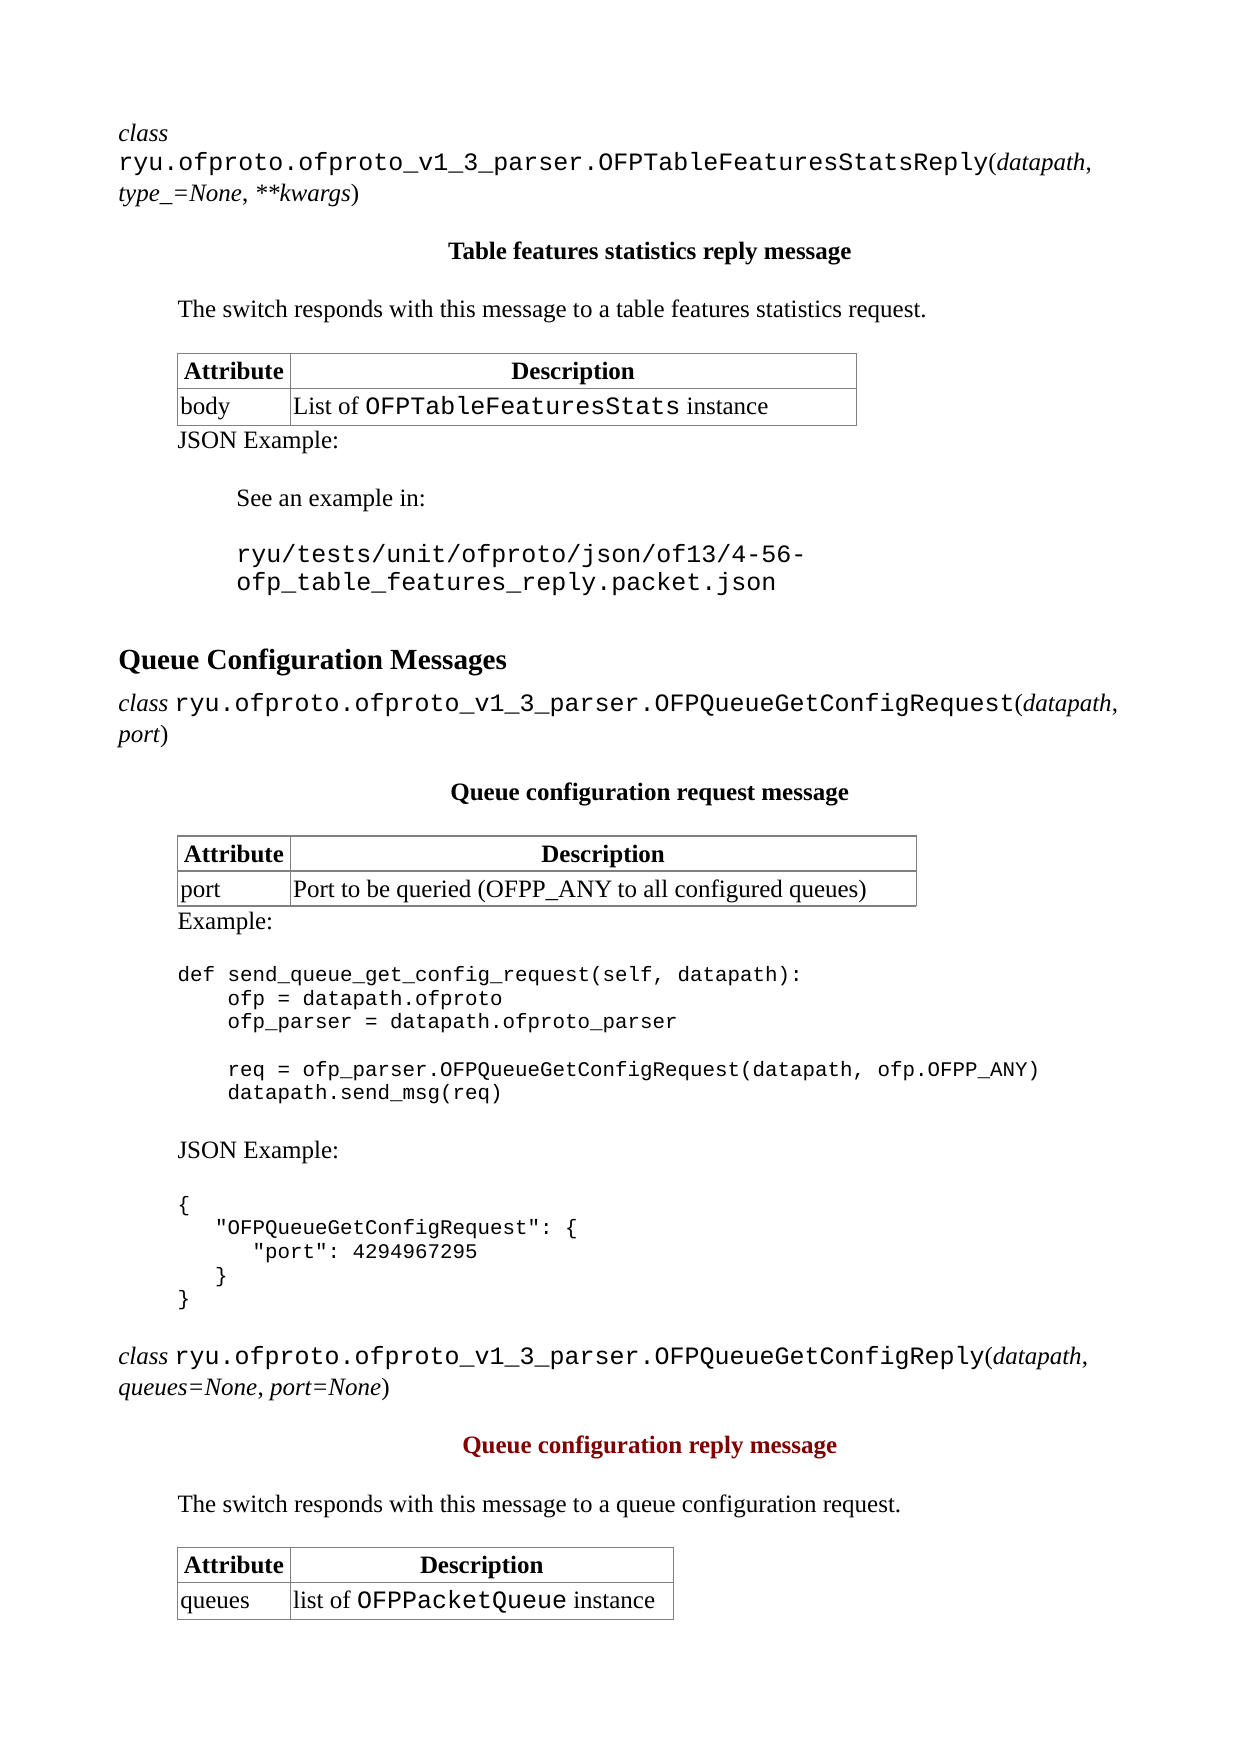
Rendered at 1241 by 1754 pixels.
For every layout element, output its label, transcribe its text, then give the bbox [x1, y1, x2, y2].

table_header Attribute [178, 837, 290, 870]
list JSON Example: [177, 1135, 1122, 1164]
list JSON Example: [177, 425, 1122, 454]
text } [177, 1288, 1122, 1312]
table_header Attribute [178, 1548, 290, 1582]
text ofp = datapath.ofproto [177, 988, 1122, 1011]
text See an example in: [236, 483, 1063, 512]
subtitle class ryu.ofproto.ofproto_v1_3_parser.OFPQueueGetConfigRequest(datapath, port) [118, 688, 1122, 748]
list Queue configuration reply message [177, 1430, 1122, 1459]
text def send_queue_get_config_request(self, datapath): [177, 964, 1122, 988]
list The switch responds with this message to a queue configuration request. [177, 1489, 1122, 1517]
text "port": 4294967295 [177, 1241, 1122, 1264]
list The switch responds with this message to a table features statistics request. [177, 294, 1122, 323]
list Example: [177, 906, 1122, 934]
list Table features statistics reply message [177, 236, 1122, 265]
list Queue configuration request message [177, 777, 1122, 806]
table_cell queues [178, 1583, 290, 1619]
table_header Description [291, 837, 916, 870]
table_cell list of OFPPacketQueue instance [291, 1583, 673, 1619]
table_header Description [291, 1548, 673, 1582]
text } [177, 1264, 1122, 1288]
text { [177, 1194, 1122, 1217]
text ofp_parser = datapath.ofproto_parser [177, 1011, 1122, 1035]
text req = ofp_parser.OFPQueueGetConfigRequest(datapath, ofp.OFPP_ANY) [177, 1059, 1122, 1082]
subtitle class ryu.ofproto.ofproto_v1_3_parser.OFPQueueGetConfigReply(datapath, queues=None, port=None) [118, 1341, 1122, 1401]
subtitle Queue Configuration Messages [118, 642, 1122, 676]
subtitle class ryu.ofproto.ofproto_v1_3_parser.OFPTableFeaturesStatsReply(datapath, type_=None, **kwargs) [118, 118, 1122, 206]
table_cell List of OFPTableFeaturesStats instance [291, 389, 856, 424]
text "OFPQueueGetConfigRequest": { [177, 1217, 1122, 1241]
table_cell port [178, 872, 290, 905]
table_cell body [178, 389, 290, 424]
table_cell Port to be queried (OFPP_ANY to all configured queues) [291, 872, 916, 905]
text datapath.send_msg(req) [177, 1082, 1122, 1106]
table_header Attribute [178, 354, 290, 387]
text ryu/tests/unit/ofproto/json/of13/4-56-ofp_table_features_reply.packet.json [236, 541, 1063, 598]
table_header Description [291, 354, 856, 387]
